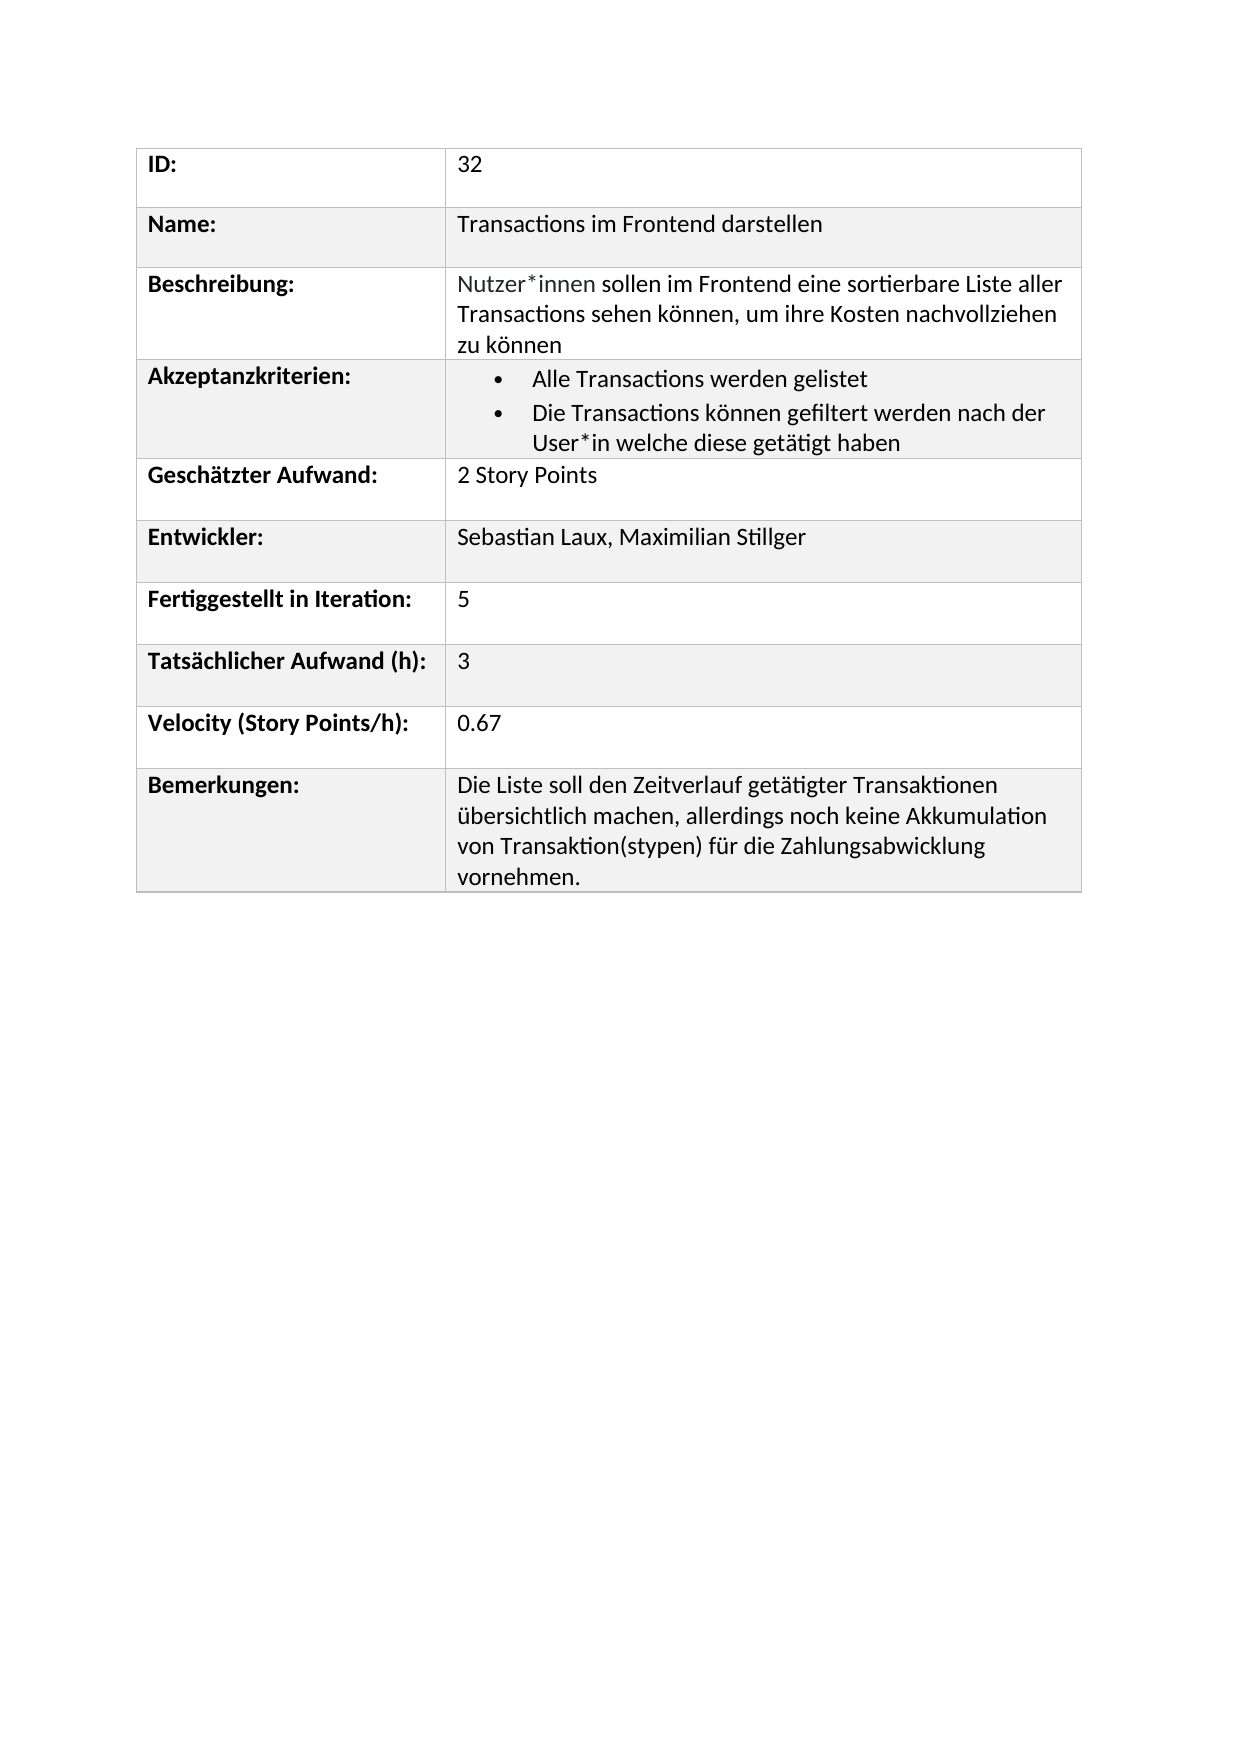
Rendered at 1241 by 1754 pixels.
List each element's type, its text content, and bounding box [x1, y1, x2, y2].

table_cell Bemerkungen: [137, 769, 445, 891]
table_cell Fertiggestellt in Iteration: [137, 583, 445, 644]
table_cell Geschätzter Aufwand: [137, 459, 445, 520]
table_cell Die Liste soll den Zeitverlauf getätigter Transaktionen übersichtlich machen, allerdings noch keine Akkumulation von Transaktion(stypen) für die Zahlungsabwicklung vornehmen. [446, 769, 1081, 891]
table_cell Velocity (Story Points/h): [137, 707, 445, 768]
table_cell Transactions im Frontend darstellen [446, 208, 1081, 267]
table_cell Akzeptanzkriterien: [137, 360, 445, 458]
table_cell 0.67 [446, 707, 1081, 768]
table_cell Sebastian Laux, Maximilian Stillger [446, 521, 1081, 582]
table_cell 3 [446, 645, 1081, 706]
table_header ID: [137, 149, 445, 207]
table_cell 5 [446, 583, 1081, 644]
table_cell Beschreibung: [137, 268, 445, 359]
table_cell Entwickler: [137, 521, 445, 582]
table_cell Nutzer*innen sollen im Frontend eine sortierbare Liste aller Transactions sehen können, um ihre Kosten nachvollziehen zu können [446, 268, 1081, 359]
table_header 32 [446, 149, 1081, 207]
table_cell Alle Transactions werden gelistet Die Transactions können gefiltert werden nach der User*in welche diese getätigt haben [446, 360, 1081, 458]
table_cell Tatsächlicher Aufwand (h): [137, 645, 445, 706]
table_cell 2 Story Points [446, 459, 1081, 520]
table_cell Name: [137, 208, 445, 267]
